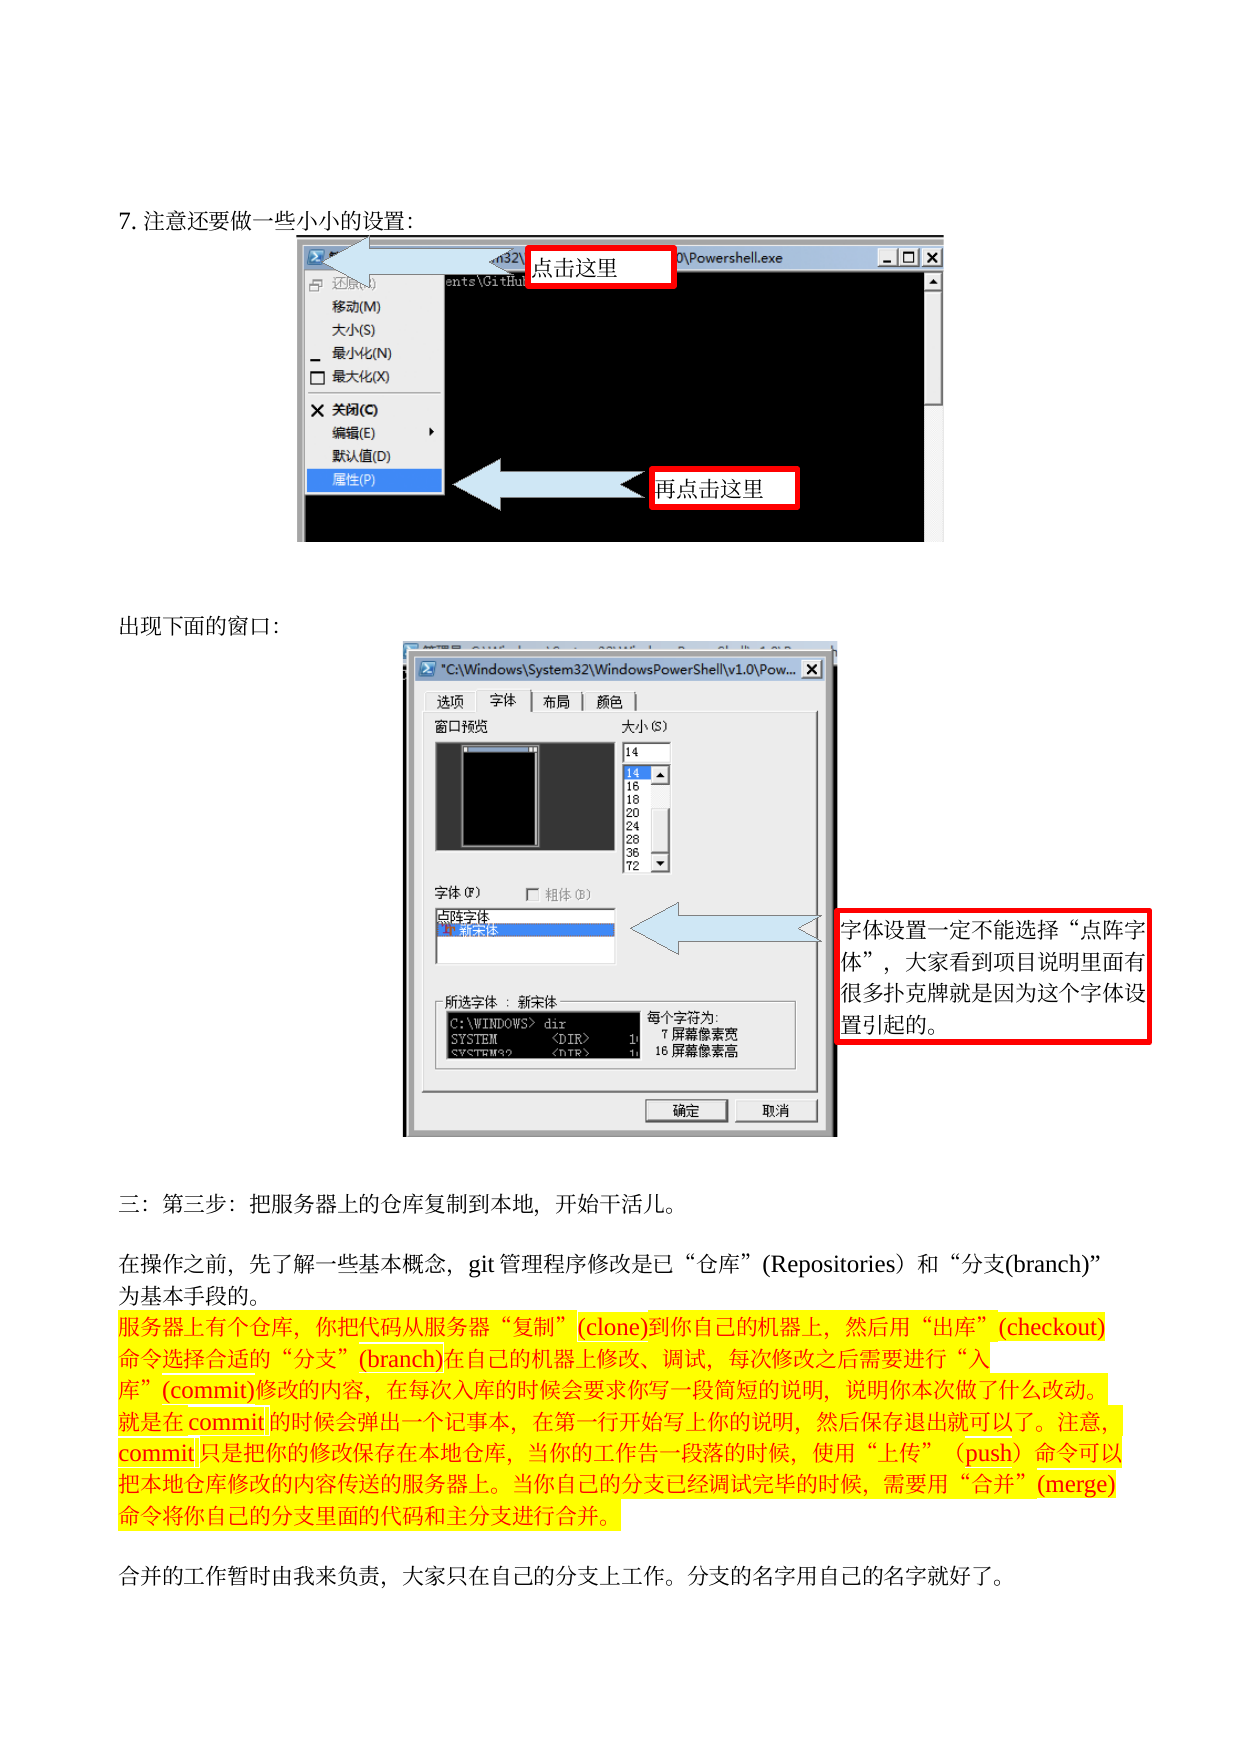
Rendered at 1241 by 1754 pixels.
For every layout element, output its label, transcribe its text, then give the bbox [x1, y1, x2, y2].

picture [402, 641, 838, 1137]
text 三：第三步：把服务器上的仓库复制到本地，开始干活儿。 [118, 1187, 1122, 1219]
text 在操作之前，先了解一些基本概念，git管理程序修改是已“仓库”(Repositories）和“分支(branch)”为基本手段的。 [118, 1247, 1122, 1310]
picture [296, 235, 944, 542]
text 出现下面的窗口： [118, 609, 1122, 641]
text 服务器上有个仓库，你把代码从服务器“复制”(clone)到你自己的机器上，然后用“出库”(checkout)命令选择合适的“分支”(branch)在自己的机器上修改、调试，每次修改之后需要进行“入库”(commit)修改的内容，在每次入库的时候会要求你写一段简短的说明，说明你本次做了什么改动。就是在commit的时候会弹出一个记事本，在第一行开始写上你的说明，然后保存退出就可以了。注意，commit只是把你的修改保存在本地仓库，当你的工作告一段落的时候，使用“上传”（push）命令可以把本地仓库修改的内容传送的服务器上。当你自己的分支已经调试完毕的时候，需要用“合并”(merge)命令将你自己的分支里面的代码和主分支进行合并。 [118, 1310, 1122, 1531]
text 合并的工作暂时由我来负责，大家只在自己的分支上工作。分支的名字用自己的名字就好了。 [118, 1559, 1122, 1591]
text 7. 注意还要做一些小小的设置： [118, 204, 1122, 236]
